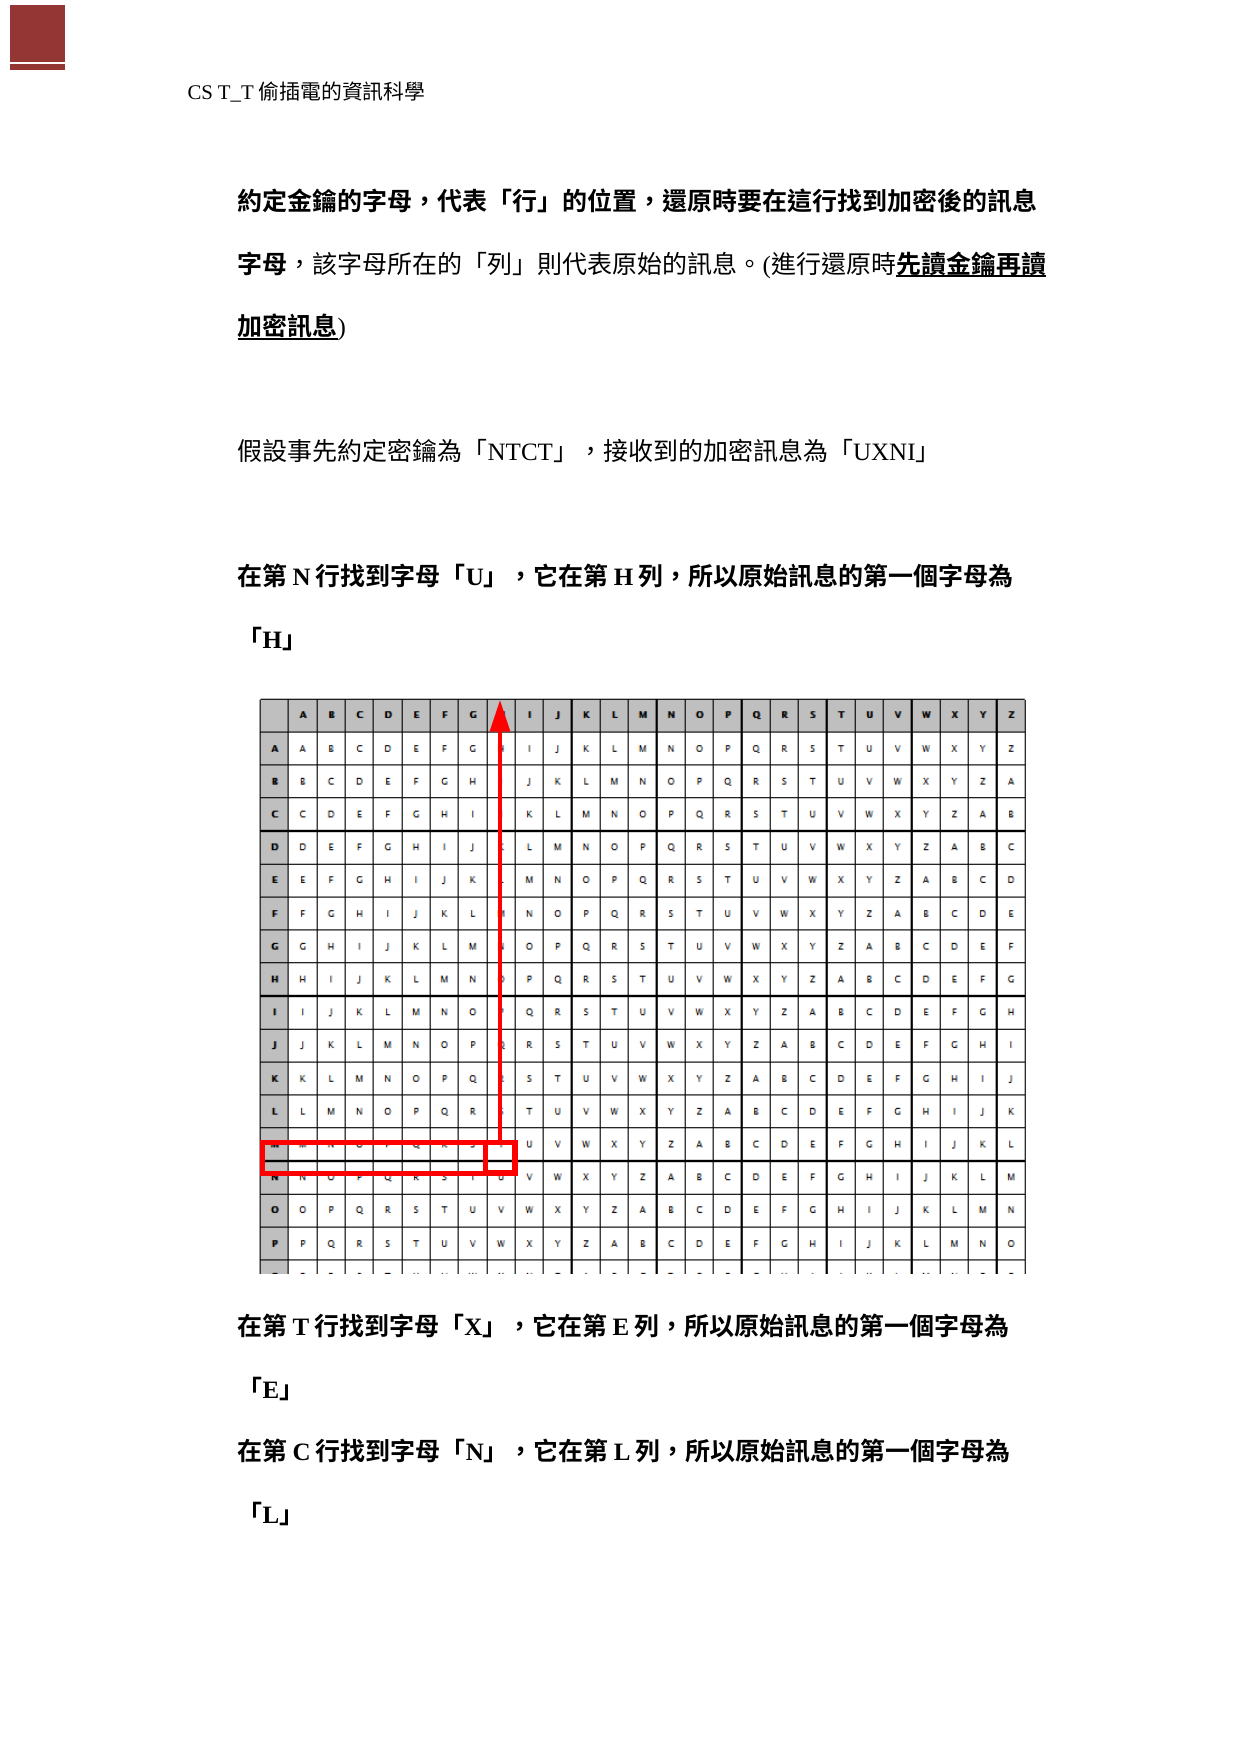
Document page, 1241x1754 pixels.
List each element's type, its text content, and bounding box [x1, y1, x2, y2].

text 在第T行找到字母「X」，它在第E列，所以原始訊息的第一個字母為「E」 [237, 1283, 1053, 1408]
text 在第C行找到字母「N」，它在第L列，所以原始訊息的第一個字母為「L」 [237, 1408, 1053, 1533]
text 約定金鑰的字母，代表「行」的位置，還原時要在這行找到加密後的訊息字母，該字母所在的「列」則代表原始的訊息。(進行還原時先讀金鑰再讀加密訊息) [237, 158, 1053, 346]
text 在第N行找到字母「U」，它在第H列，所以原始訊息的第一個字母為「H」 [237, 533, 1053, 658]
text 假設事先約定密鑰為「NTCT」，接收到的加密訊息為「UXNI」 [237, 408, 1053, 471]
